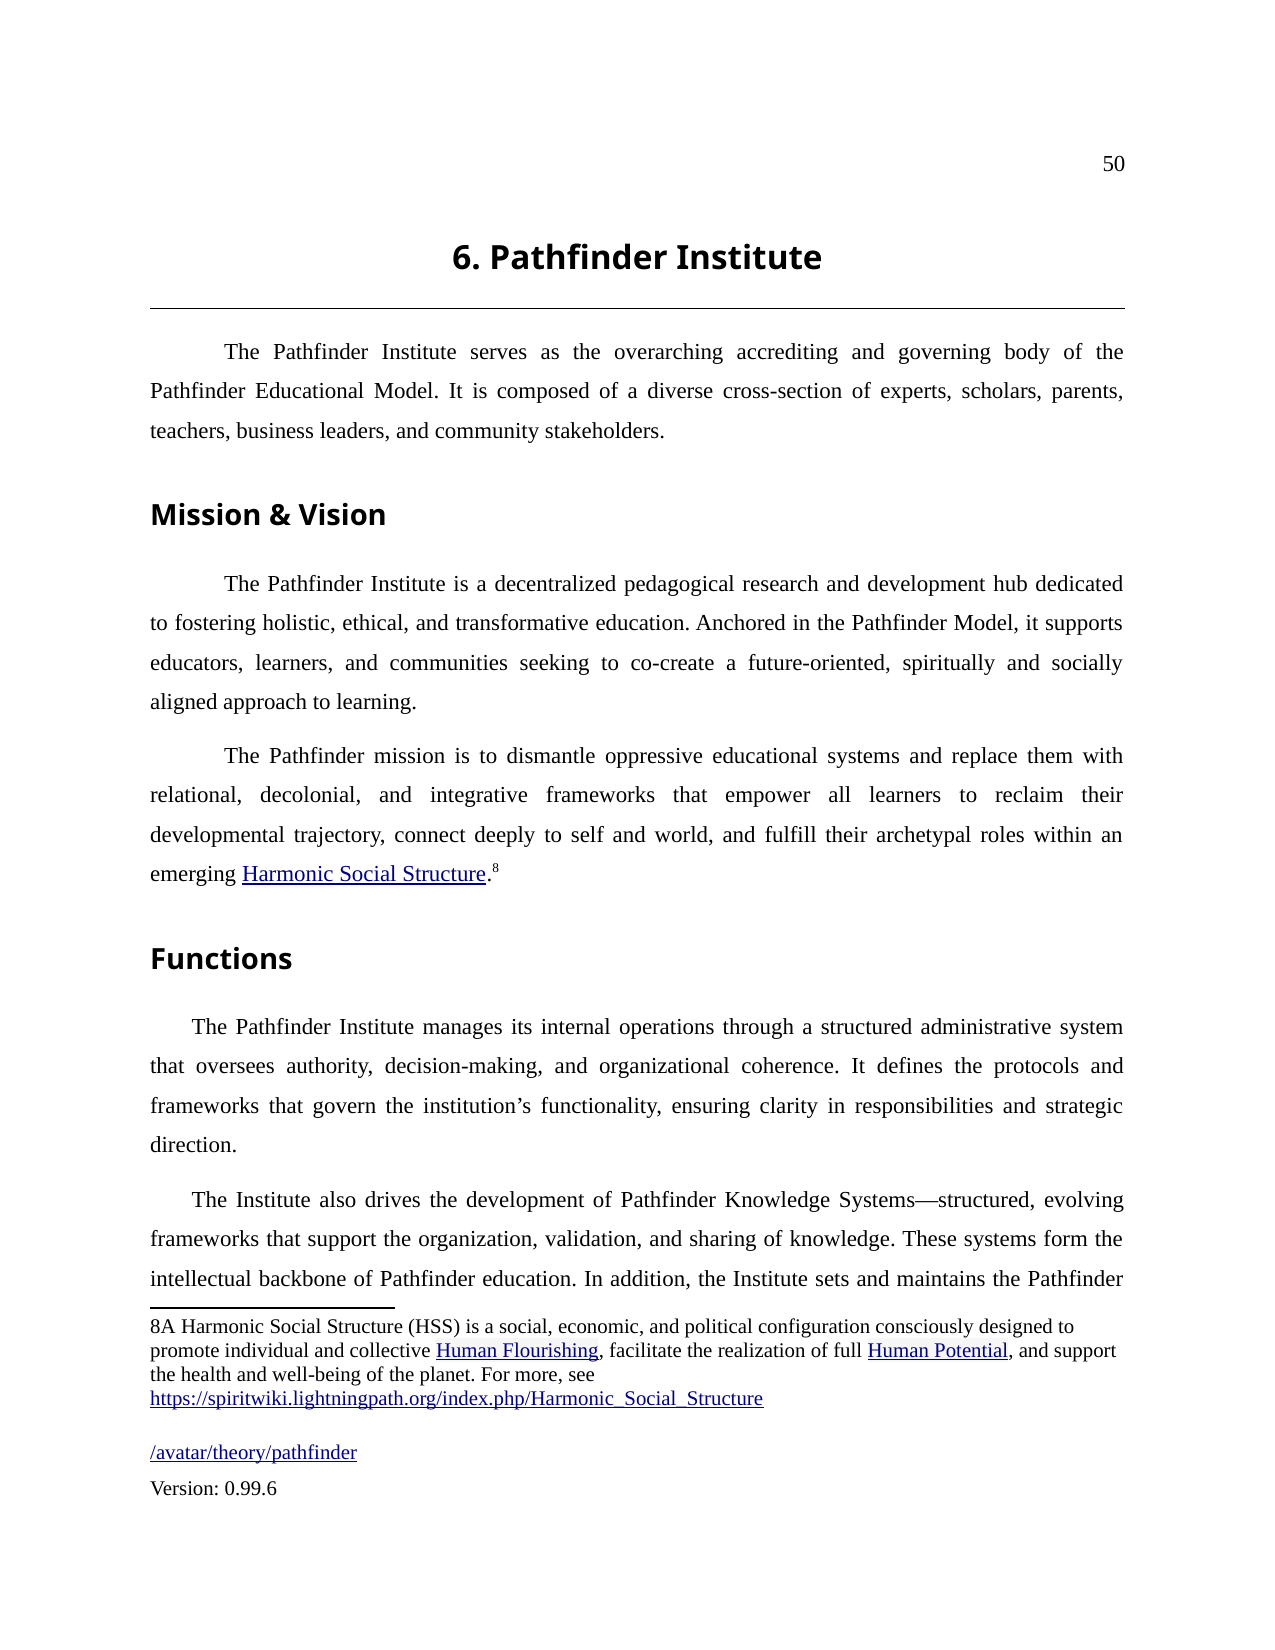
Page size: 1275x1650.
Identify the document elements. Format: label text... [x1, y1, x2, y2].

text The Pathfinder mission is to dismantle oppressive educational systems and replace them with relational, decolonial, and integrative frameworks that empower all learners to reclaim their developmental trajectory, connect deeply to self and world, and fulfill their archetypal roles within an emerging Harmonic Social Structure. [150, 742, 1125, 887]
text The Pathfinder Institute is a decentralized pedagogical research and development hub dedicated to fostering holistic, ethical, and transformative education. Anchored in the Pathfinder Model, it supports educators, learners, and communities seeking to co-create a future-oriented, spiritually and socially aligned approach to learning. [150, 569, 1125, 714]
text The Pathfinder Institute serves as the overarching accrediting and governing body of the Pathfinder Educational Model. It is composed of a diverse cross-section of experts, scholars, parents, teachers, business leaders, and community stakeholders. [150, 338, 1125, 443]
text The Institute also drives the development of Pathfinder Knowledge Systems—structured, evolving frameworks that support the organization, validation, and sharing of knowledge. These systems form the intellectual backbone of Pathfinder education. In addition, the Institute sets and maintains the Pathfinder [150, 1186, 1125, 1291]
text The Pathfinder Institute manages its internal operations through a structured administrative system that oversees authority, decision-making, and organizational coherence. It defines the protocols and frameworks that govern the institution’s functionality, ensuring clarity in responsibilities and strategic direction. [150, 1013, 1125, 1158]
subtitle Functions [150, 938, 1125, 978]
subtitle 6. Pathfinder Institute [150, 231, 1125, 308]
subtitle Mission & Vision [150, 495, 1125, 534]
text A Harmonic Social Structure (HSS) is a social, economic, and political configuration consciously designed to promote individual and collective Human Flourishing, facilitate the realization of full Human Potential, and support the health and well-being of the planet. For more, see https://spiritwiki.lightningpath.org/index.php/Harmonic_Social_Structure [150, 1314, 1125, 1410]
